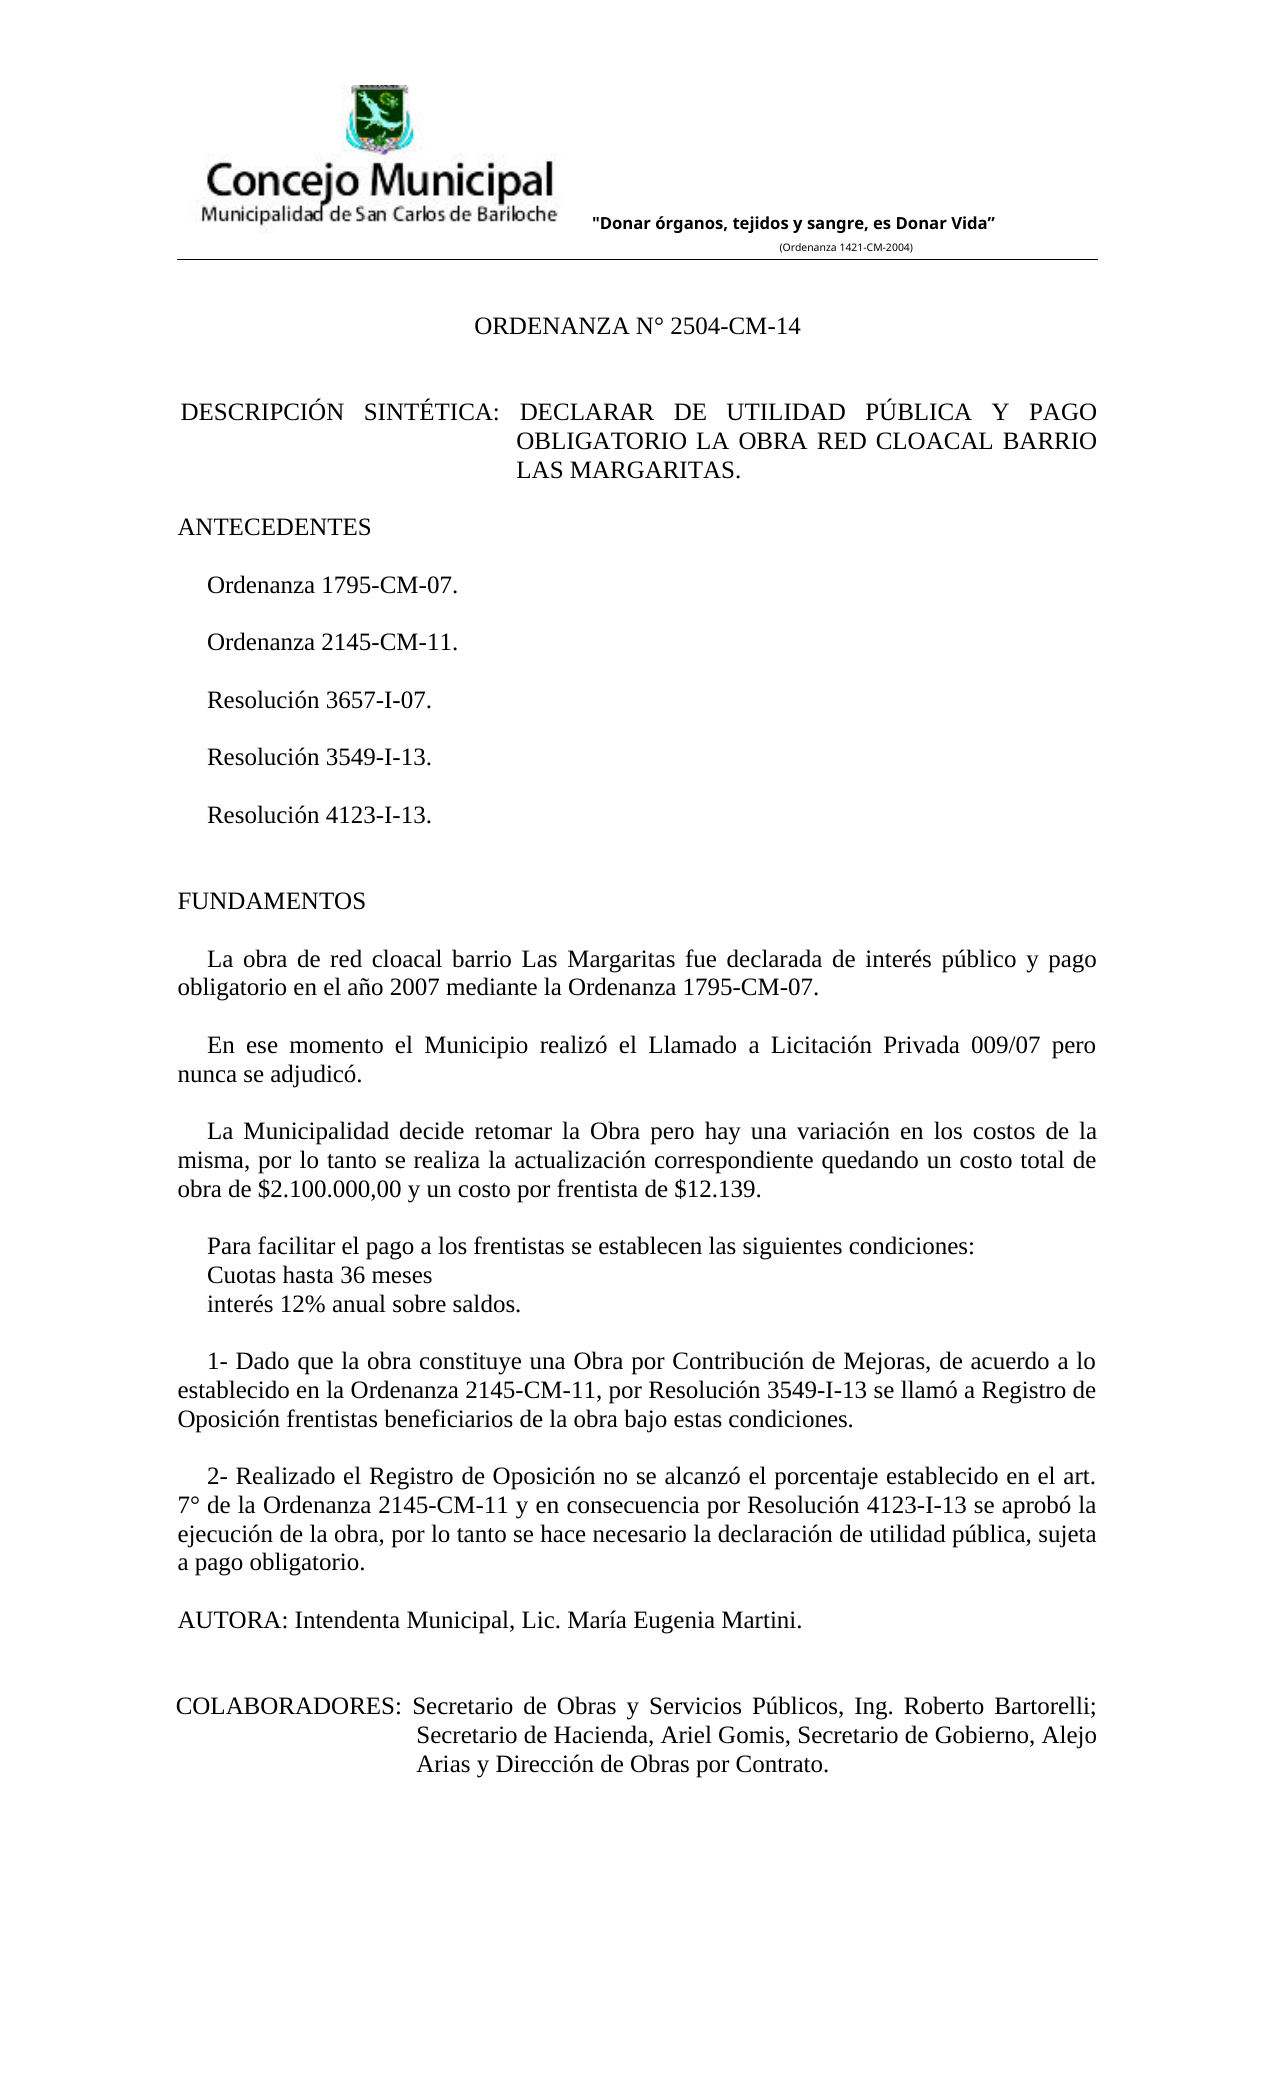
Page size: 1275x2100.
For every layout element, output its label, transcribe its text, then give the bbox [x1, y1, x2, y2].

text Resolución 4123-I-13. [177, 800, 1098, 829]
text ANTECEDENTES [177, 512, 1098, 541]
text 2- Realizado el Registro de Oposición no se alcanzó el porcentaje establecido en el art. 7° de la Ordenanza 2145-CM-11 y en consecuencia por Resolución 4123-I-13 se aprobó la ejecución de la obra, por lo tanto se hace necesario la declaración de utilidad pública, sujeta a pago obligatorio. [177, 1461, 1098, 1576]
text Resolución 3549-I-13. [177, 742, 1098, 771]
text Resolución 3657-I-07. [177, 685, 1098, 714]
text COLABORADORES: Secretario de Obras y Servicios Públicos, Ing. Roberto Bartorelli; Secretario de Hacienda, Ariel Gomis, Secretario de Gobierno, Alejo Arias y Dirección de Obras por Contrato. [176, 1691, 1098, 1777]
text ORDENANZA N° 2504-CM-14 [177, 311, 1098, 340]
text Ordenanza 1795-CM-07. [177, 570, 1098, 599]
text interés 12% anual sobre saldos. [177, 1289, 1098, 1317]
text Para facilitar el pago a los frentistas se establecen las siguientes condiciones: [177, 1231, 1098, 1260]
text 1- Dado que la obra constituye una Obra por Contribución de Mejoras, de acuerdo a lo establecido en la Ordenanza 2145-CM-11, por Resolución 3549-I-13 se llamó a Registro de Oposición frentistas beneficiarios de la obra bajo estas condiciones. [177, 1346, 1098, 1432]
text Ordenanza 2145-CM-11. [177, 627, 1098, 656]
text En ese momento el Municipio realizó el Llamado a Licitación Privada 009/07 pero nunca se adjudicó. [177, 1030, 1098, 1087]
text La Municipalidad decide retomar la Obra pero hay una variación en los costos de la misma, por lo tanto se realiza la actualización correspondiente quedando un costo total de obra de $2.100.000,00 y un costo por frentista de $12.139. [177, 1116, 1098, 1202]
text FUNDAMENTOS [177, 886, 1098, 915]
text Cuotas hasta 36 meses [177, 1260, 1098, 1289]
text DESCRIPCIÓN SINTÉTICA: DECLARAR DE UTILIDAD PÚBLICA Y PAGO OBLIGATORIO LA OBRA RED CLOACAL BARRIO LAS MARGARITAS. [180, 397, 1098, 484]
text La obra de red cloacal barrio Las Margaritas fue declarada de interés público y pago obligatorio en el año 2007 mediante la Ordenanza 1795-CM-07. [177, 944, 1098, 1001]
text AUTORA: Intendenta Municipal, Lic. María Eugenia Martini. [177, 1605, 1098, 1634]
picture [177, 85, 590, 235]
